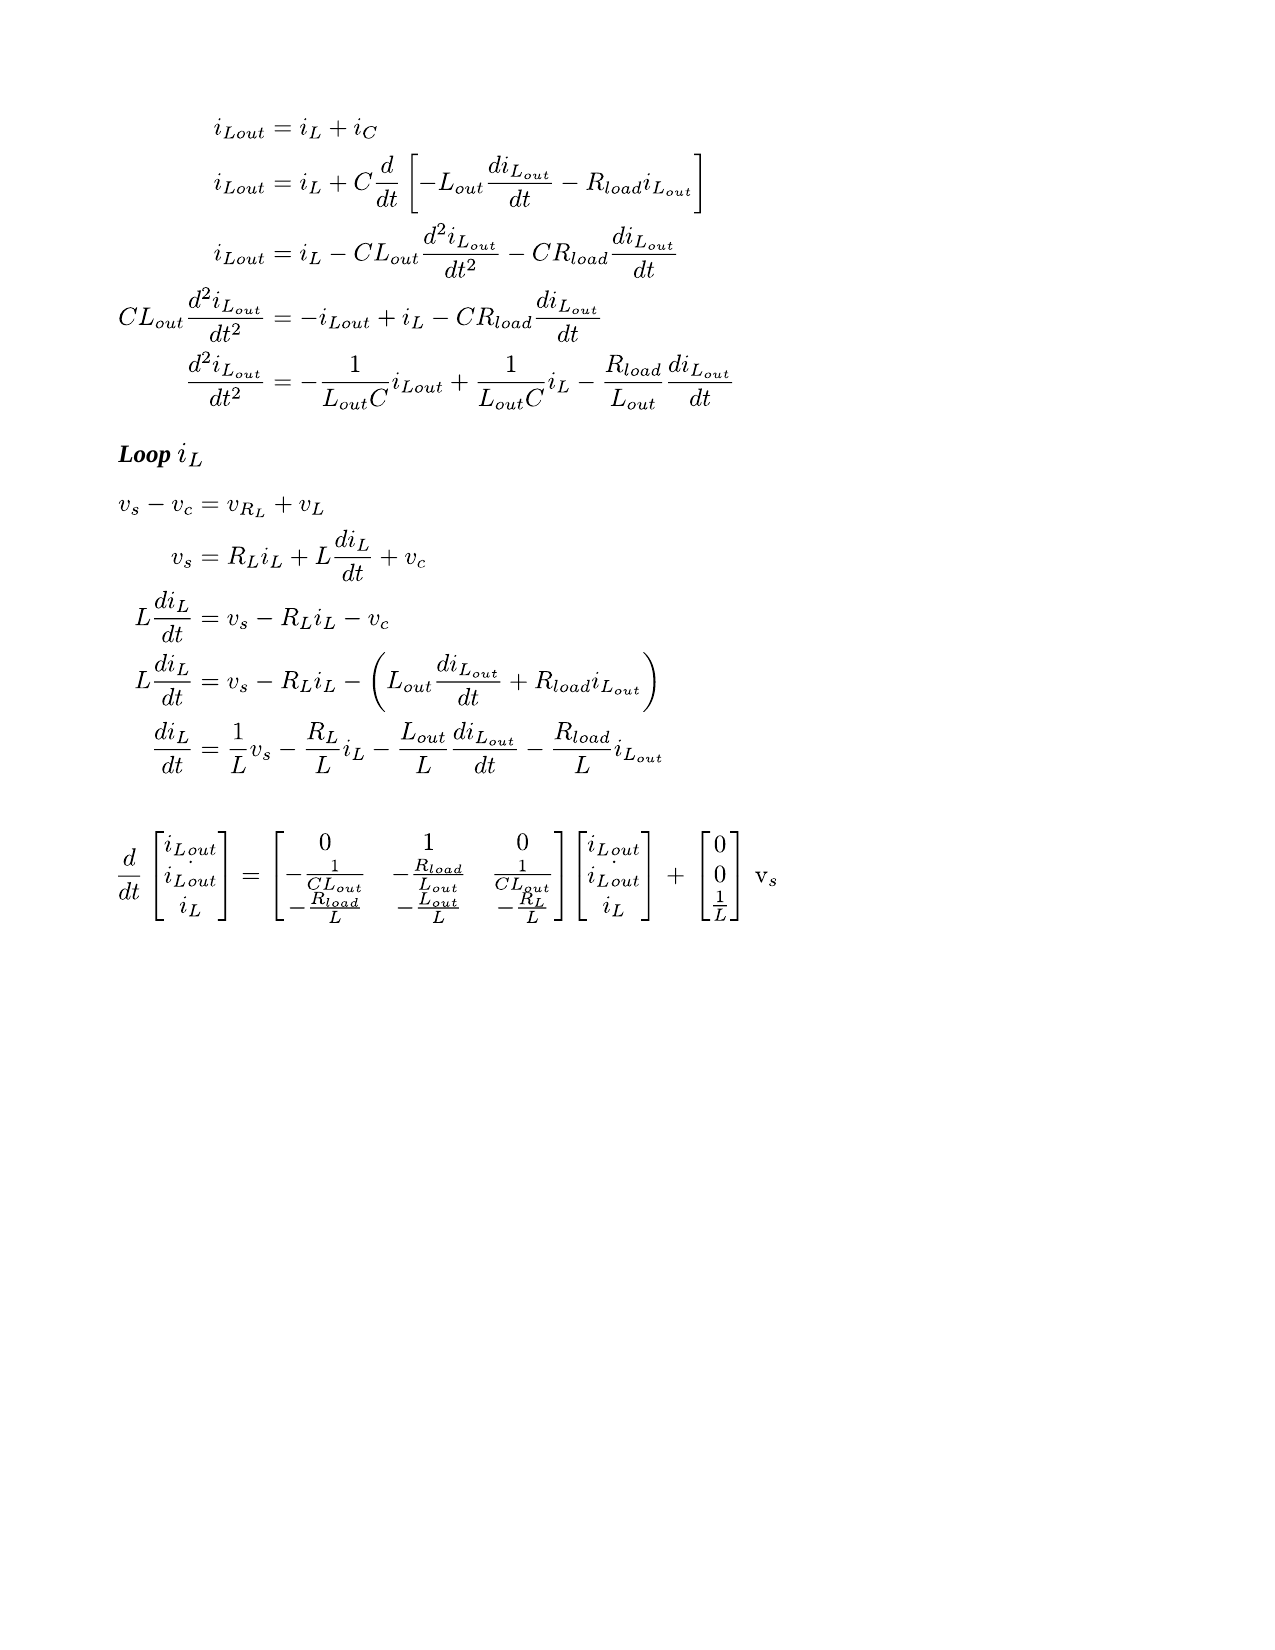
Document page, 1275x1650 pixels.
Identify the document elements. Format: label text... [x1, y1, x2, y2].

text Loop [118, 439, 1157, 467]
